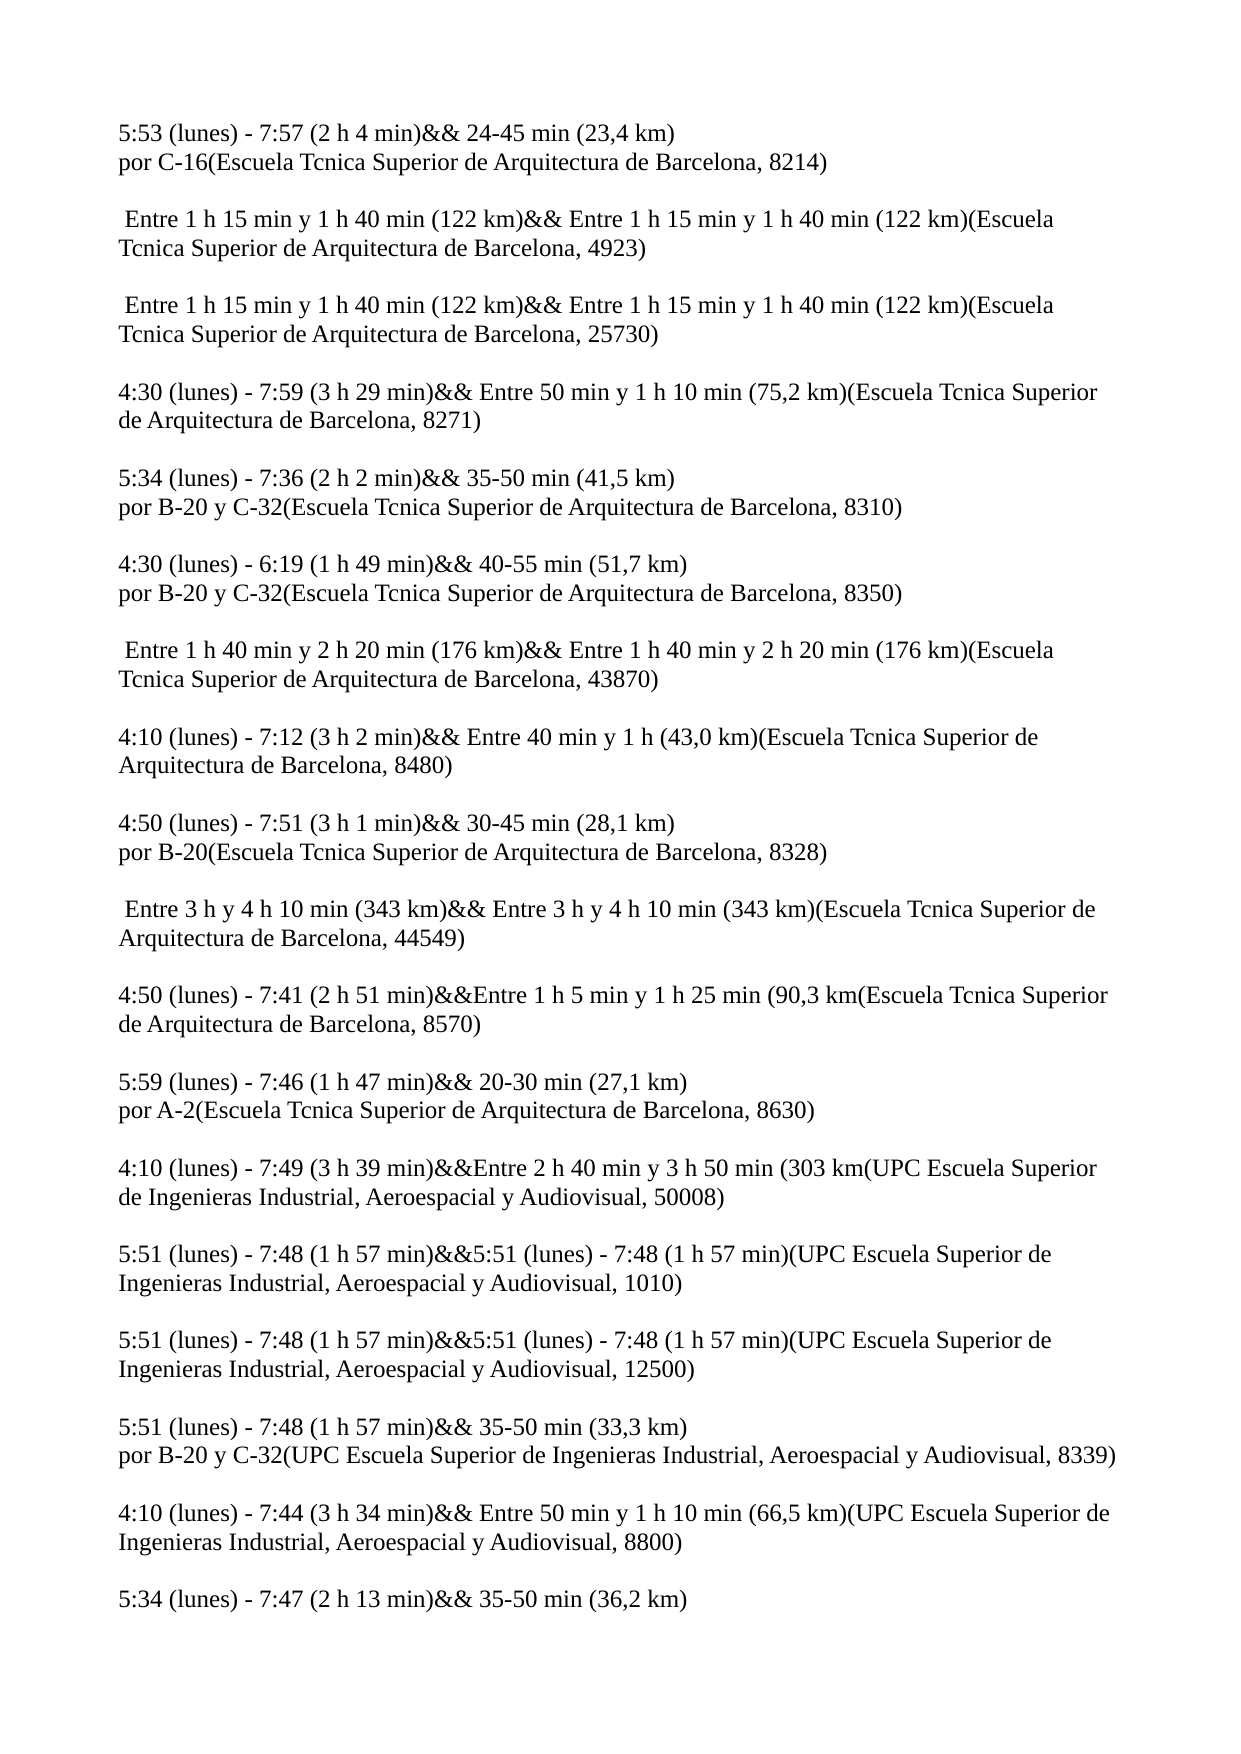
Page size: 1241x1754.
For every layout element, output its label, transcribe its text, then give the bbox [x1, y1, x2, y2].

text por B-20 y C-32(UPC Escuela Superior de Ingenieras Industrial, Aeroespacial y Audiovisual, 8339) [118, 1441, 1122, 1469]
text 5:51 (lunes) - 7:48 (1 h 57 min)&& 35-50 min (33,3 km) [118, 1412, 1122, 1441]
text 4:10 (lunes) - 7:44 (3 h 34 min)&& Entre 50 min y 1 h 10 min (66,5 km)(UPC Escuela Superior de Ingenieras Industrial, Aeroespacial y Audiovisual, 8800) [118, 1498, 1122, 1556]
text por A-2(Escuela Tcnica Superior de Arquitectura de Barcelona, 8630) [118, 1096, 1122, 1124]
text 4:10 (lunes) - 7:49 (3 h 39 min)&&Entre 2 h 40 min y 3 h 50 min (303 km(UPC Escuela Superior de Ingenieras Industrial, Aeroespacial y Audiovisual, 50008) [118, 1153, 1122, 1211]
text Entre 1 h 15 min y 1 h 40 min (122 km)&& Entre 1 h 15 min y 1 h 40 min (122 km)(Escuela Tcnica Superior de Arquitectura de Barcelona, 4923) [118, 204, 1122, 262]
text 5:53 (lunes) - 7:57 (2 h 4 min)&& 24-45 min (23,4 km) [118, 118, 1122, 147]
text por B-20 y C-32(Escuela Tcnica Superior de Arquitectura de Barcelona, 8350) [118, 578, 1122, 607]
text 5:59 (lunes) - 7:46 (1 h 47 min)&& 20-30 min (27,1 km) [118, 1067, 1122, 1096]
text 5:34 (lunes) - 7:36 (2 h 2 min)&& 35-50 min (41,5 km) [118, 463, 1122, 492]
text 4:30 (lunes) - 7:59 (3 h 29 min)&& Entre 50 min y 1 h 10 min (75,2 km)(Escuela Tcnica Superior de Arquitectura de Barcelona, 8271) [118, 377, 1122, 434]
text por B-20(Escuela Tcnica Superior de Arquitectura de Barcelona, 8328) [118, 837, 1122, 866]
text 4:50 (lunes) - 7:51 (3 h 1 min)&& 30-45 min (28,1 km) [118, 808, 1122, 837]
text Entre 1 h 15 min y 1 h 40 min (122 km)&& Entre 1 h 15 min y 1 h 40 min (122 km)(Escuela Tcnica Superior de Arquitectura de Barcelona, 25730) [118, 291, 1122, 348]
text 5:34 (lunes) - 7:47 (2 h 13 min)&& 35-50 min (36,2 km) [118, 1584, 1122, 1613]
text Entre 1 h 40 min y 2 h 20 min (176 km)&& Entre 1 h 40 min y 2 h 20 min (176 km)(Escuela Tcnica Superior de Arquitectura de Barcelona, 43870) [118, 636, 1122, 693]
text 5:51 (lunes) - 7:48 (1 h 57 min)&&5:51 (lunes) - 7:48 (1 h 57 min)(UPC Escuela Superior de Ingenieras Industrial, Aeroespacial y Audiovisual, 1010) [118, 1239, 1122, 1297]
text 4:10 (lunes) - 7:12 (3 h 2 min)&& Entre 40 min y 1 h (43,0 km)(Escuela Tcnica Superior de Arquitectura de Barcelona, 8480) [118, 722, 1122, 779]
text Entre 3 h y 4 h 10 min (343 km)&& Entre 3 h y 4 h 10 min (343 km)(Escuela Tcnica Superior de Arquitectura de Barcelona, 44549) [118, 894, 1122, 952]
text 4:50 (lunes) - 7:41 (2 h 51 min)&&Entre 1 h 5 min y 1 h 25 min (90,3 km(Escuela Tcnica Superior de Arquitectura de Barcelona, 8570) [118, 981, 1122, 1038]
text por B-20 y C-32(Escuela Tcnica Superior de Arquitectura de Barcelona, 8310) [118, 492, 1122, 521]
text 4:30 (lunes) - 6:19 (1 h 49 min)&& 40-55 min (51,7 km) [118, 549, 1122, 578]
text por C-16(Escuela Tcnica Superior de Arquitectura de Barcelona, 8214) [118, 147, 1122, 176]
text 5:51 (lunes) - 7:48 (1 h 57 min)&&5:51 (lunes) - 7:48 (1 h 57 min)(UPC Escuela Superior de Ingenieras Industrial, Aeroespacial y Audiovisual, 12500) [118, 1326, 1122, 1383]
